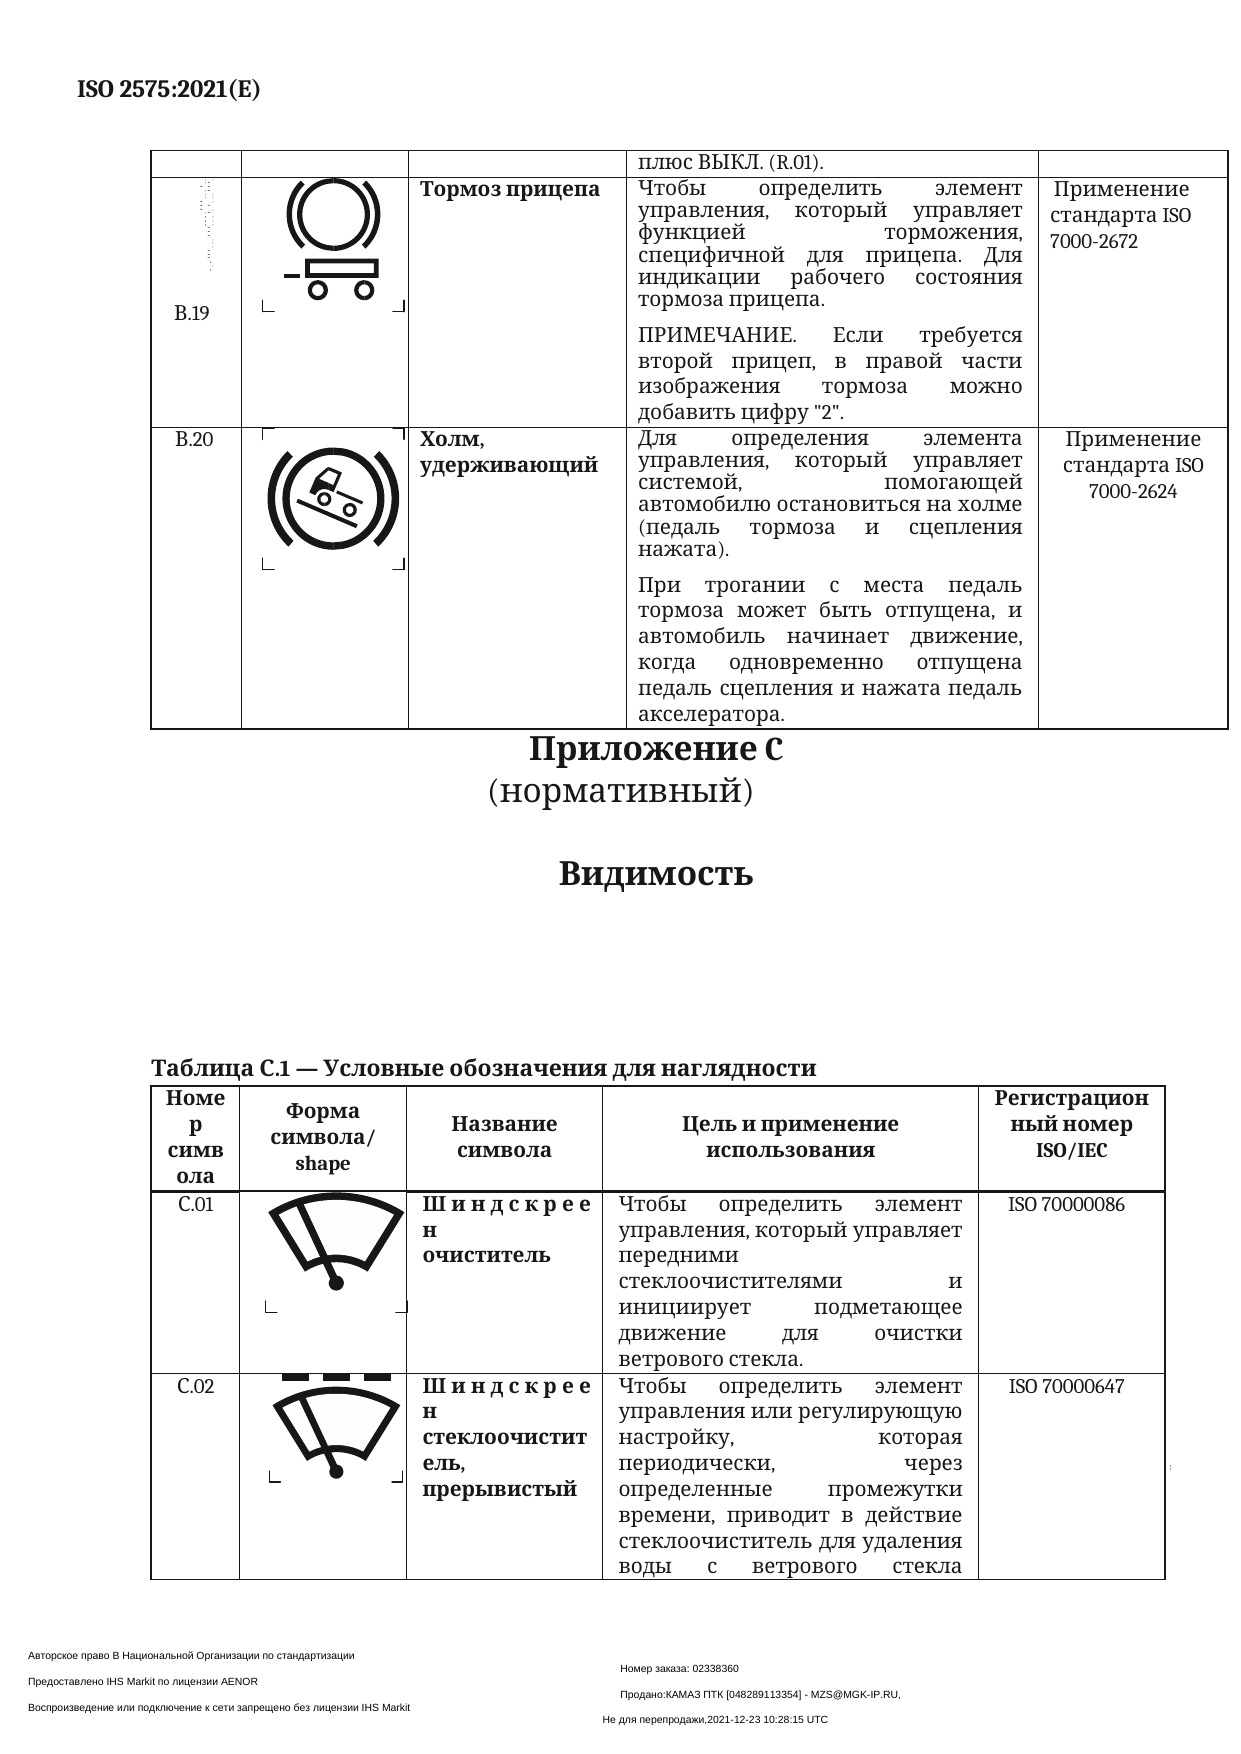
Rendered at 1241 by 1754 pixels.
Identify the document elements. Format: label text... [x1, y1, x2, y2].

table_cell Применение стандарта ISO 7000-2672 [1039, 178, 1227, 427]
table_cell [240, 1192, 406, 1373]
table_cell [409, 151, 626, 177]
table_cell С.01 [152, 1193, 239, 1373]
subtitle Видимость [173, 855, 1068, 893]
table_cell В.19 [152, 178, 241, 427]
table_header Цель и применение использования [603, 1087, 978, 1190]
table_cell ISO 70000086 [979, 1193, 1151, 1373]
table_cell Применение стандарта ISO 7000-2624 [1039, 428, 1227, 728]
table_header Регистрационный номер ISO/IEC [979, 1087, 1164, 1190]
table_cell Ш и н д с к р е е н очиститель [407, 1193, 602, 1373]
table_cell Холм, удерживающий [409, 428, 626, 728]
table_cell [240, 1374, 406, 1579]
table_cell Чтобы определить элемент управления или регулирующую настройку, которая периодически, через определенные промежутки времени, приводит в действие стеклоочиститель для удаления воды с ветрового стекла [603, 1374, 978, 1579]
text Таблица С.1 — Условные обозначения для наглядности [151, 1056, 1090, 1082]
table_cell [242, 178, 408, 427]
table_cell Для определения элемента управления, который управляет системой, помогающей автомобилю остановиться на холме (педаль тормоза и сцепления нажата). При трогании с места педаль тормоза может быть отпущена, и автомобиль начинает движение, когда одновременно отпущена педаль сцепления и нажата педаль акселератора. [627, 428, 1038, 728]
table_header Номер символа [152, 1087, 239, 1190]
table_header Форма символа/ shape [240, 1087, 406, 1190]
table_cell [242, 428, 408, 728]
table_cell [152, 151, 241, 177]
table_cell [1151, 1193, 1164, 1373]
table_header Название символа [407, 1087, 602, 1190]
table_cell ISO 70000647 [979, 1374, 1151, 1579]
text (нормативный) [151, 772, 1090, 811]
table_cell плюс ВЫКЛ. (R.01). [627, 151, 1038, 177]
table_cell В.20 [152, 428, 241, 728]
table_cell Чтобы определить элемент управления, который управляет передними стеклоочистителями и инициирует подметающее движение для очистки ветрового стекла. [603, 1193, 978, 1373]
table_cell [242, 151, 408, 177]
table_cell [1151, 1374, 1164, 1579]
table_cell Ш и н д с к р е е н стеклоочиститель, прерывистый [407, 1374, 602, 1579]
subtitle Приложение C [173, 730, 1068, 769]
table_cell [303, 184, 364, 245]
table_cell [1039, 151, 1227, 177]
table_cell Тормоз прицепа [409, 178, 626, 427]
table_cell Чтобы определить элемент управления, который управляет функцией торможения, специфичной для прицепа. Для индикации рабочего состояния тормоза прицепа. ПРИМЕЧАНИЕ. Если требуется второй прицеп, в правой части изображения тормоза можно добавить цифру "2". [627, 178, 1038, 427]
table_cell С.02 [152, 1374, 239, 1579]
